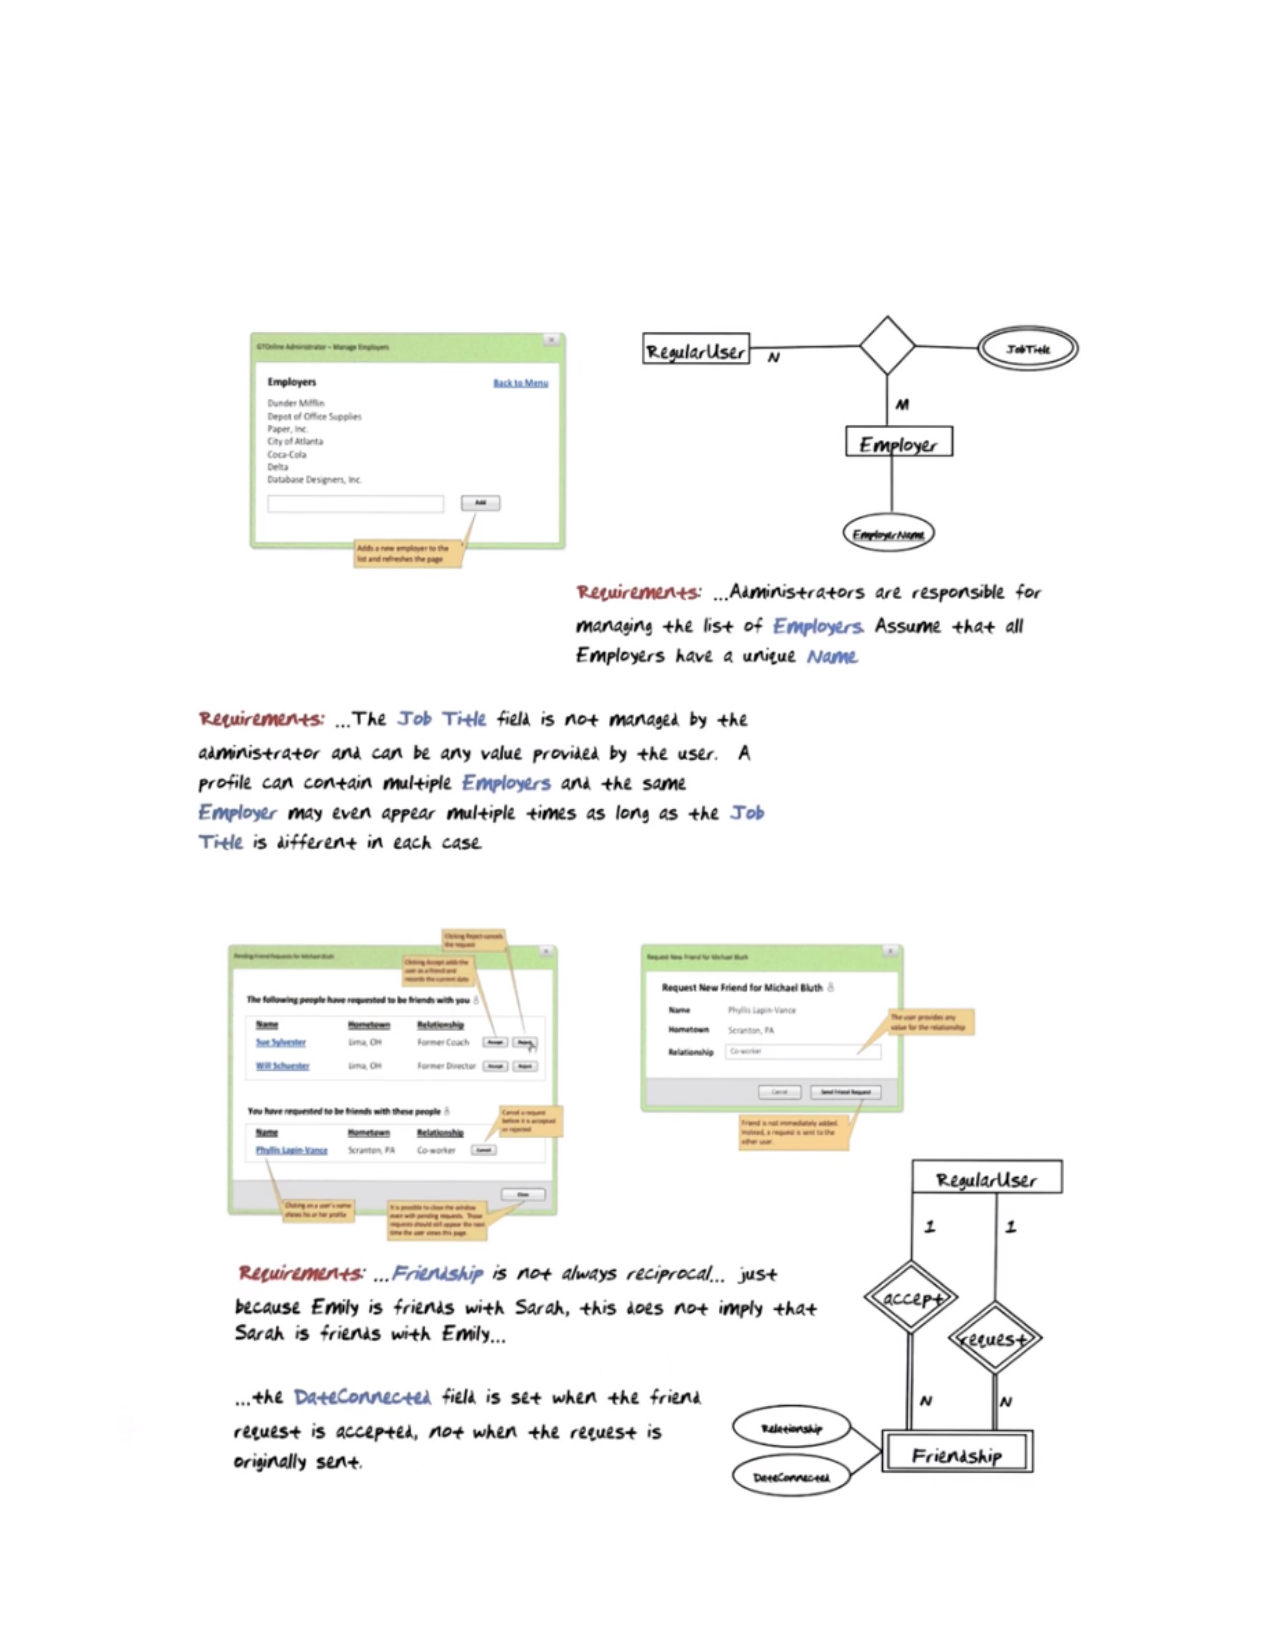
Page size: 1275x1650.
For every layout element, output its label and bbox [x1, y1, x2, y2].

picture [118, 921, 1157, 1501]
picture [118, 290, 1157, 864]
